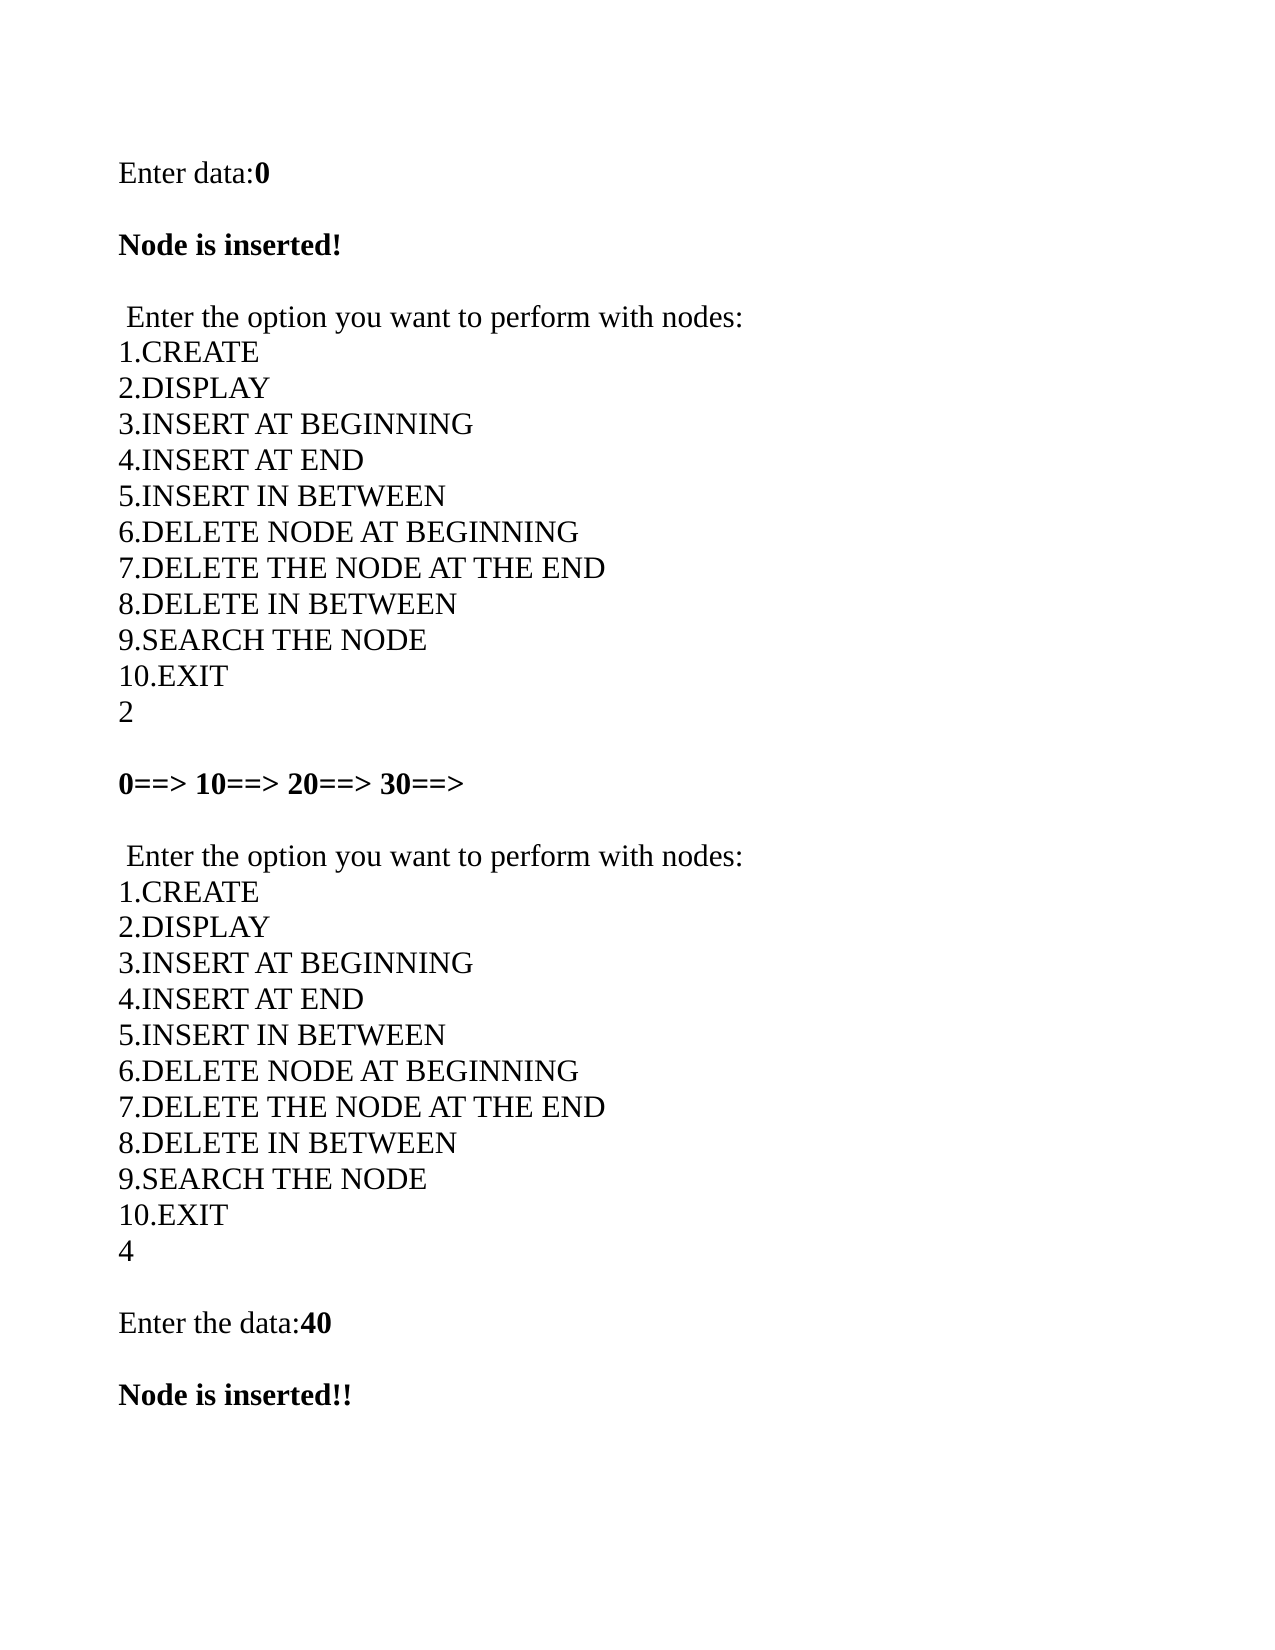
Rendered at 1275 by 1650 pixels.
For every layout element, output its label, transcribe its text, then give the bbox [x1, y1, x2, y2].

text 4.INSERT AT END [118, 981, 1157, 1017]
text Node is inserted!! [118, 1376, 1157, 1412]
text 1.CREATE [118, 334, 1157, 370]
text 2.DISPLAY [118, 909, 1157, 945]
text 7.DELETE THE NODE AT THE END [118, 549, 1157, 585]
text 1.CREATE [118, 873, 1157, 909]
text 2.DISPLAY [118, 370, 1157, 406]
text 2 [118, 693, 1157, 729]
text 5.INSERT IN BETWEEN [118, 1017, 1157, 1052]
text 8.DELETE IN BETWEEN [118, 1124, 1157, 1160]
text 10.EXIT [118, 657, 1157, 693]
text 6.DELETE NODE AT BEGINNING [118, 1052, 1157, 1088]
text Enter the option you want to perform with nodes: [118, 298, 1157, 334]
text 6.DELETE NODE AT BEGINNING [118, 513, 1157, 549]
text Enter the data:40 [118, 1304, 1157, 1340]
text 9.SEARCH THE NODE [118, 621, 1157, 657]
text 10.EXIT [118, 1196, 1157, 1232]
text 4.INSERT AT END [118, 442, 1157, 477]
text Enter the option you want to perform with nodes: [118, 837, 1157, 873]
text 0==> 10==> 20==> 30==> [118, 765, 1157, 801]
text Node is inserted! [118, 226, 1157, 262]
text 5.INSERT IN BETWEEN [118, 477, 1157, 513]
text 4 [118, 1232, 1157, 1268]
text 3.INSERT AT BEGINNING [118, 406, 1157, 442]
text 9.SEARCH THE NODE [118, 1160, 1157, 1196]
text 7.DELETE THE NODE AT THE END [118, 1088, 1157, 1124]
text 3.INSERT AT BEGINNING [118, 945, 1157, 981]
text Enter data:0 [118, 154, 1157, 190]
text 8.DELETE IN BETWEEN [118, 585, 1157, 621]
